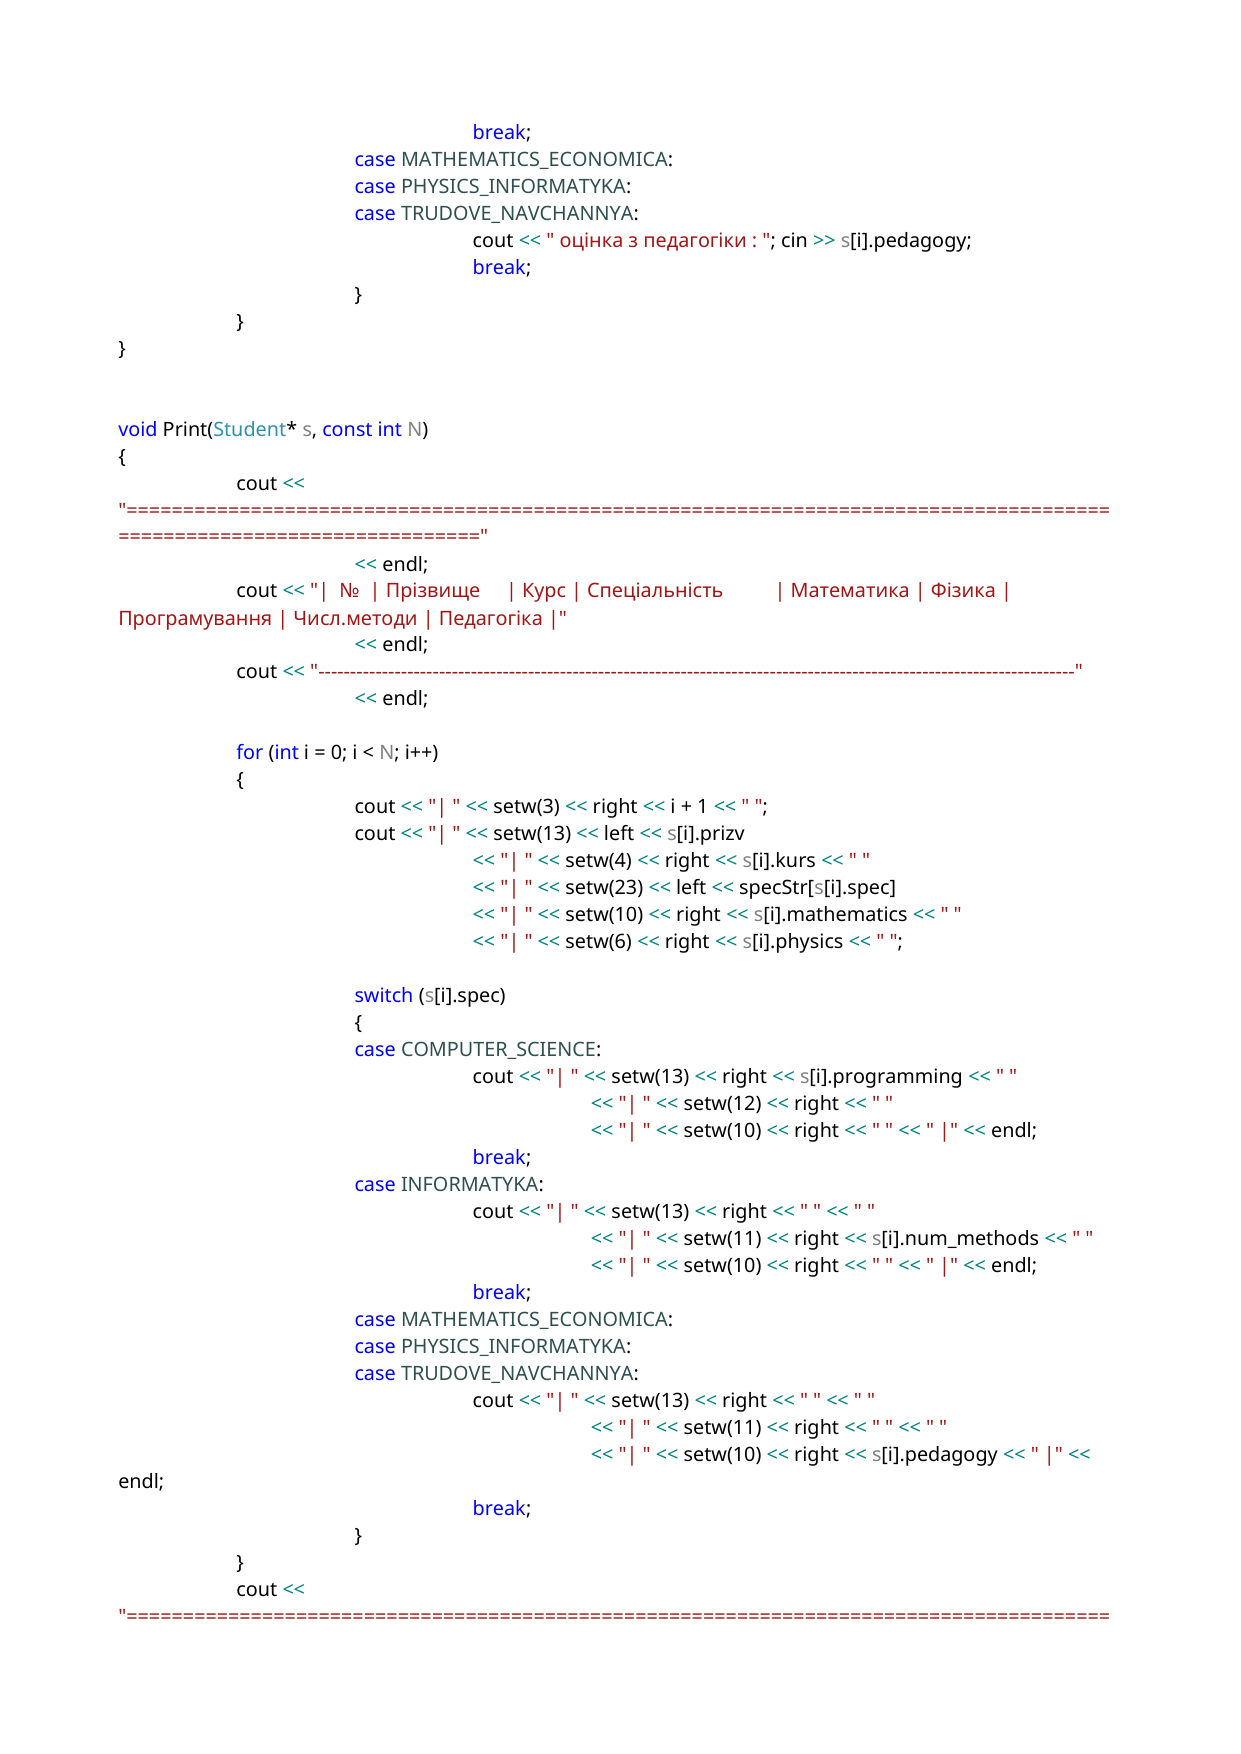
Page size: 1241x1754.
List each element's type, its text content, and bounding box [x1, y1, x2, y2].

text } [118, 307, 1122, 334]
text << "| " << setw(6) << right << s[i].physics << " "; [118, 927, 1122, 954]
text for (int i = 0; i < N; i++) [118, 739, 1122, 766]
text case MATHEMATICS_ECONOMICA: [118, 1305, 1122, 1332]
text << "| " << setw(10) << right << s[i].pedagogy << " |" << endl; [118, 1440, 1122, 1494]
text } [118, 334, 1122, 361]
text cout << "| " << setw(3) << right << i + 1 << " "; [118, 793, 1122, 819]
text << "| " << setw(10) << right << " " << " |" << endl; [118, 1116, 1122, 1143]
text case COMPUTER_SCIENCE: [118, 1035, 1122, 1062]
text } [118, 1548, 1122, 1575]
text case TRUDOVE_NAVCHANNYA: [118, 199, 1122, 226]
text << "| " << setw(11) << right << " " << " " [118, 1413, 1122, 1440]
text << endl; [118, 685, 1122, 712]
text void Print(Student* s, const int N) [118, 415, 1122, 442]
text break; [118, 1494, 1122, 1521]
text } [118, 1521, 1122, 1548]
text << "| " << setw(12) << right << " " [118, 1089, 1122, 1116]
text << endl; [118, 631, 1122, 658]
text cout << "| " << setw(13) << left << s[i].prizv [118, 819, 1122, 847]
text break; [118, 1143, 1122, 1170]
text } [118, 280, 1122, 307]
text { [118, 442, 1122, 469]
text << "| " << setw(23) << left << specStr[s[i].spec] [118, 873, 1122, 901]
text cout << "======================================================================================= [118, 1575, 1122, 1629]
text << "| " << setw(4) << right << s[i].kurs << " " [118, 847, 1122, 873]
text << endl; [118, 550, 1122, 577]
text case MATHEMATICS_ECONOMICA: [118, 145, 1122, 172]
text << "| " << setw(11) << right << s[i].num_methods << " " [118, 1224, 1122, 1251]
text break; [118, 1278, 1122, 1305]
text case PHYSICS_INFORMATYKA: [118, 172, 1122, 199]
text { [118, 1008, 1122, 1035]
text cout << "| № | Прізвище | Курс | Спеціальність | Математика | Фізика | Програмування | Числ.методи | Педагогіка |" [118, 577, 1122, 631]
text case INFORMATYKA: [118, 1170, 1122, 1197]
text { [118, 766, 1122, 793]
text cout << "=======================================================================================================================" [118, 469, 1122, 550]
text << "| " << setw(10) << right << " " << " |" << endl; [118, 1251, 1122, 1278]
text cout << " оцінка з педагогіки : "; cin >> s[i].pedagogy; [118, 226, 1122, 253]
text switch (s[i].spec) [118, 981, 1122, 1008]
text break; [118, 118, 1122, 145]
text cout << "-----------------------------------------------------------------------------------------------------------------------" [118, 658, 1122, 685]
text cout << "| " << setw(13) << right << " " << " " [118, 1386, 1122, 1413]
text cout << "| " << setw(13) << right << s[i].programming << " " [118, 1062, 1122, 1089]
text break; [118, 253, 1122, 280]
text case TRUDOVE_NAVCHANNYA: [118, 1359, 1122, 1386]
text case PHYSICS_INFORMATYKA: [118, 1332, 1122, 1359]
text << "| " << setw(10) << right << s[i].mathematics << " " [118, 901, 1122, 927]
text cout << "| " << setw(13) << right << " " << " " [118, 1197, 1122, 1224]
